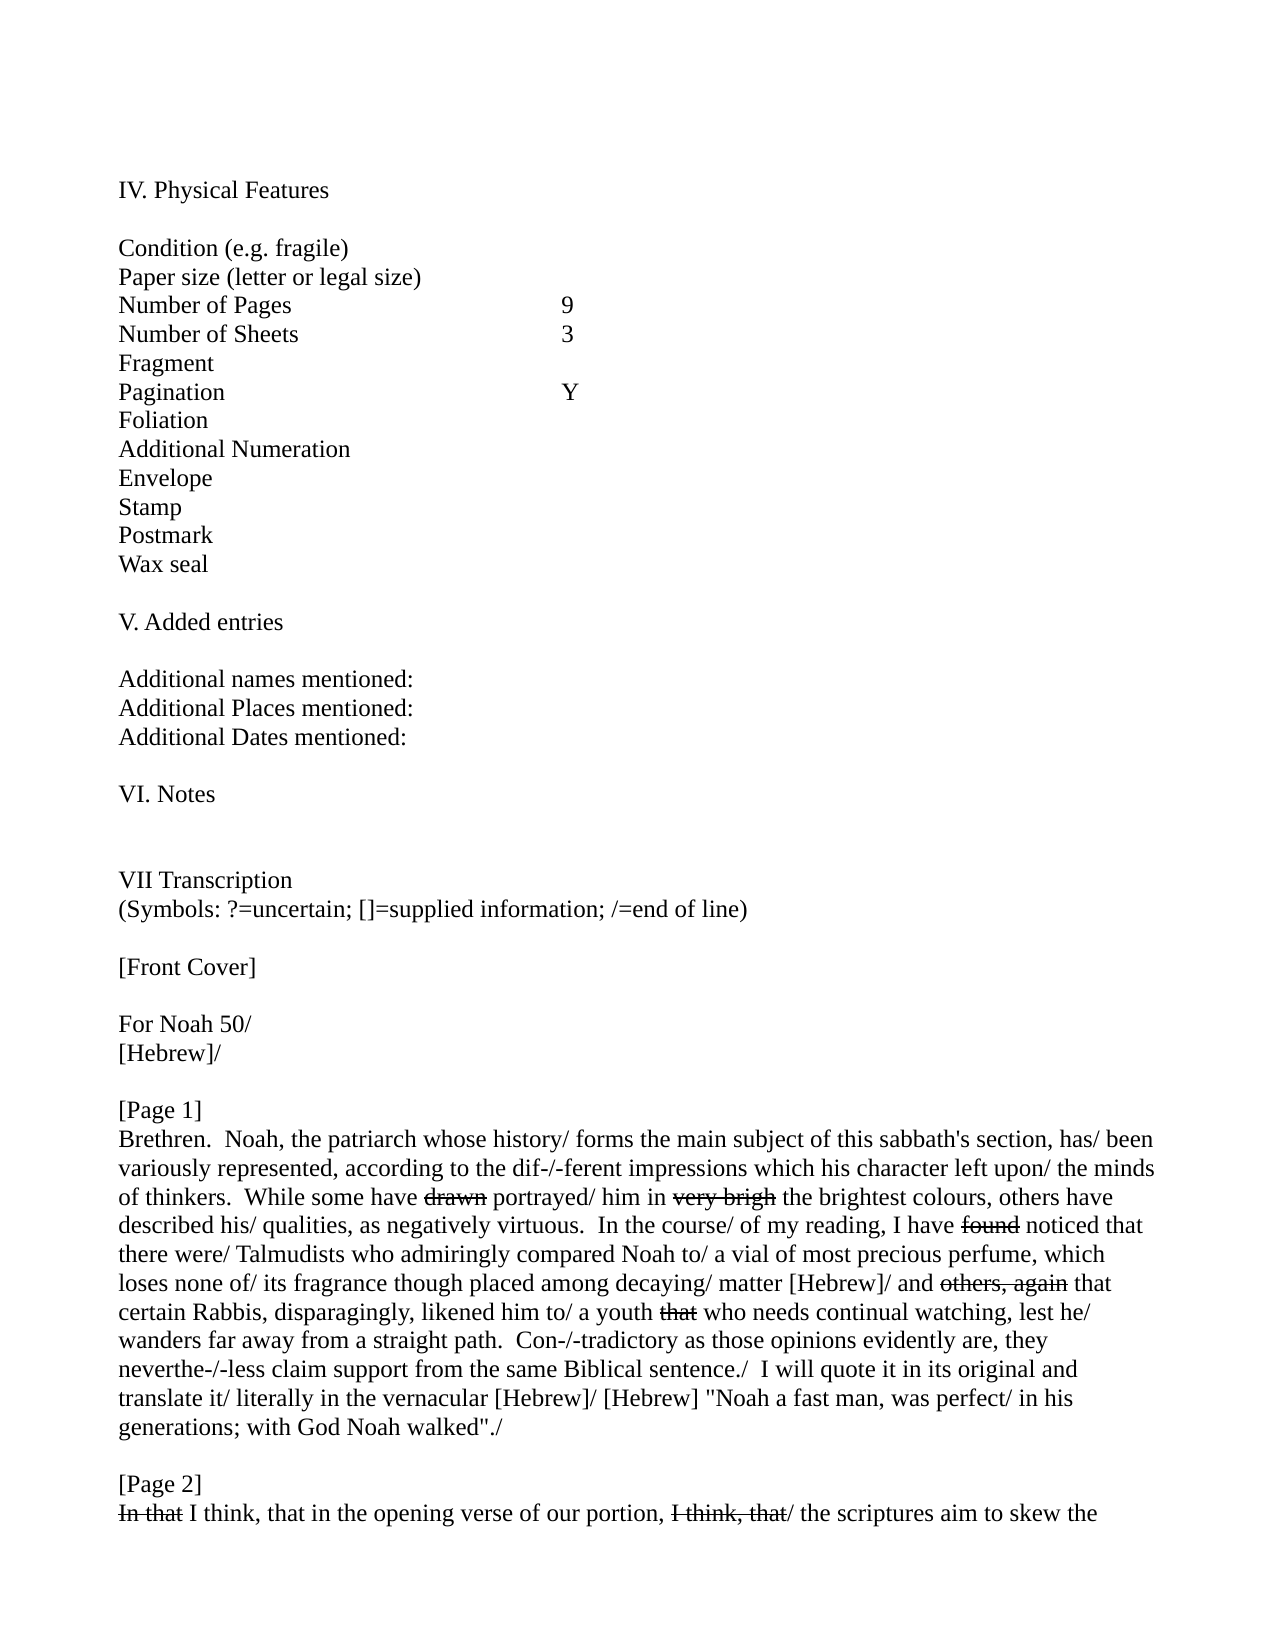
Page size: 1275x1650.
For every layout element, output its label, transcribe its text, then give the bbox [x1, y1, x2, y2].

text (Symbols: ?=uncertain; []=supplied information; /=end of line) [118, 894, 1157, 923]
text Condition (e.g. fragile) [118, 233, 1157, 262]
text Fragment [118, 348, 1157, 377]
text Paper size (letter or legal size) [118, 262, 1157, 291]
text In that I think, that in the opening verse of our portion, I think, that/ the scriptures aim to skew the [118, 1498, 1157, 1527]
text Additional names mentioned: [118, 664, 1157, 693]
text IV. Physical Features [118, 176, 1157, 204]
text [Page 2] [118, 1469, 1157, 1498]
text [Hebrew]/ [118, 1038, 1157, 1067]
text Foliation [118, 406, 1157, 434]
text Number of Pages 9 [118, 291, 1157, 319]
text Additional Numeration [118, 434, 1157, 463]
text [Front Cover] [118, 952, 1157, 981]
text Brethren. Noah, the patriarch whose history/ forms the main subject of this sabbath's section, has/ been variously represented, according to the dif-/-ferent impressions which his character left upon/ the minds of thinkers. While some have drawn portrayed/ him in very brigh the brightest colours, others have described his/ qualities, as negatively virtuous. In the course/ of my reading, I have found noticed that there were/ Talmudists who admiringly compared Noah to/ a vial of most precious perfume, which loses none of/ its fragrance though placed among decaying/ matter [Hebrew]/ and others, again that certain Rabbis, disparagingly, likened him to/ a youth that who needs continual watching, lest he/ wanders far away from a straight path. Con-/-tradictory as those opinions evidently are, they neverthe-/-less claim support from the same Biblical sentence./ I will quote it in its original and translate it/ literally in the vernacular [Hebrew]/ [Hebrew] "Noah a fast man, was perfect/ in his generations; with God Noah walked"./ [118, 1124, 1157, 1441]
text Additional Places mentioned: [118, 693, 1157, 722]
text VII Transcription [118, 866, 1157, 894]
text Stamp [118, 492, 1157, 521]
text [Page 1] [118, 1096, 1157, 1124]
text Postma rk [118, 521, 1157, 549]
text V. Added entries [118, 607, 1157, 636]
text Additional Dates mentioned: [118, 722, 1157, 751]
text VI. Notes [118, 779, 1157, 808]
text For Noah 50/ [118, 1009, 1157, 1038]
text Envelope [118, 463, 1157, 492]
text Wax seal [118, 549, 1157, 578]
text Number of Sheets 3 [118, 319, 1157, 348]
text Pagination Y [118, 377, 1157, 406]
